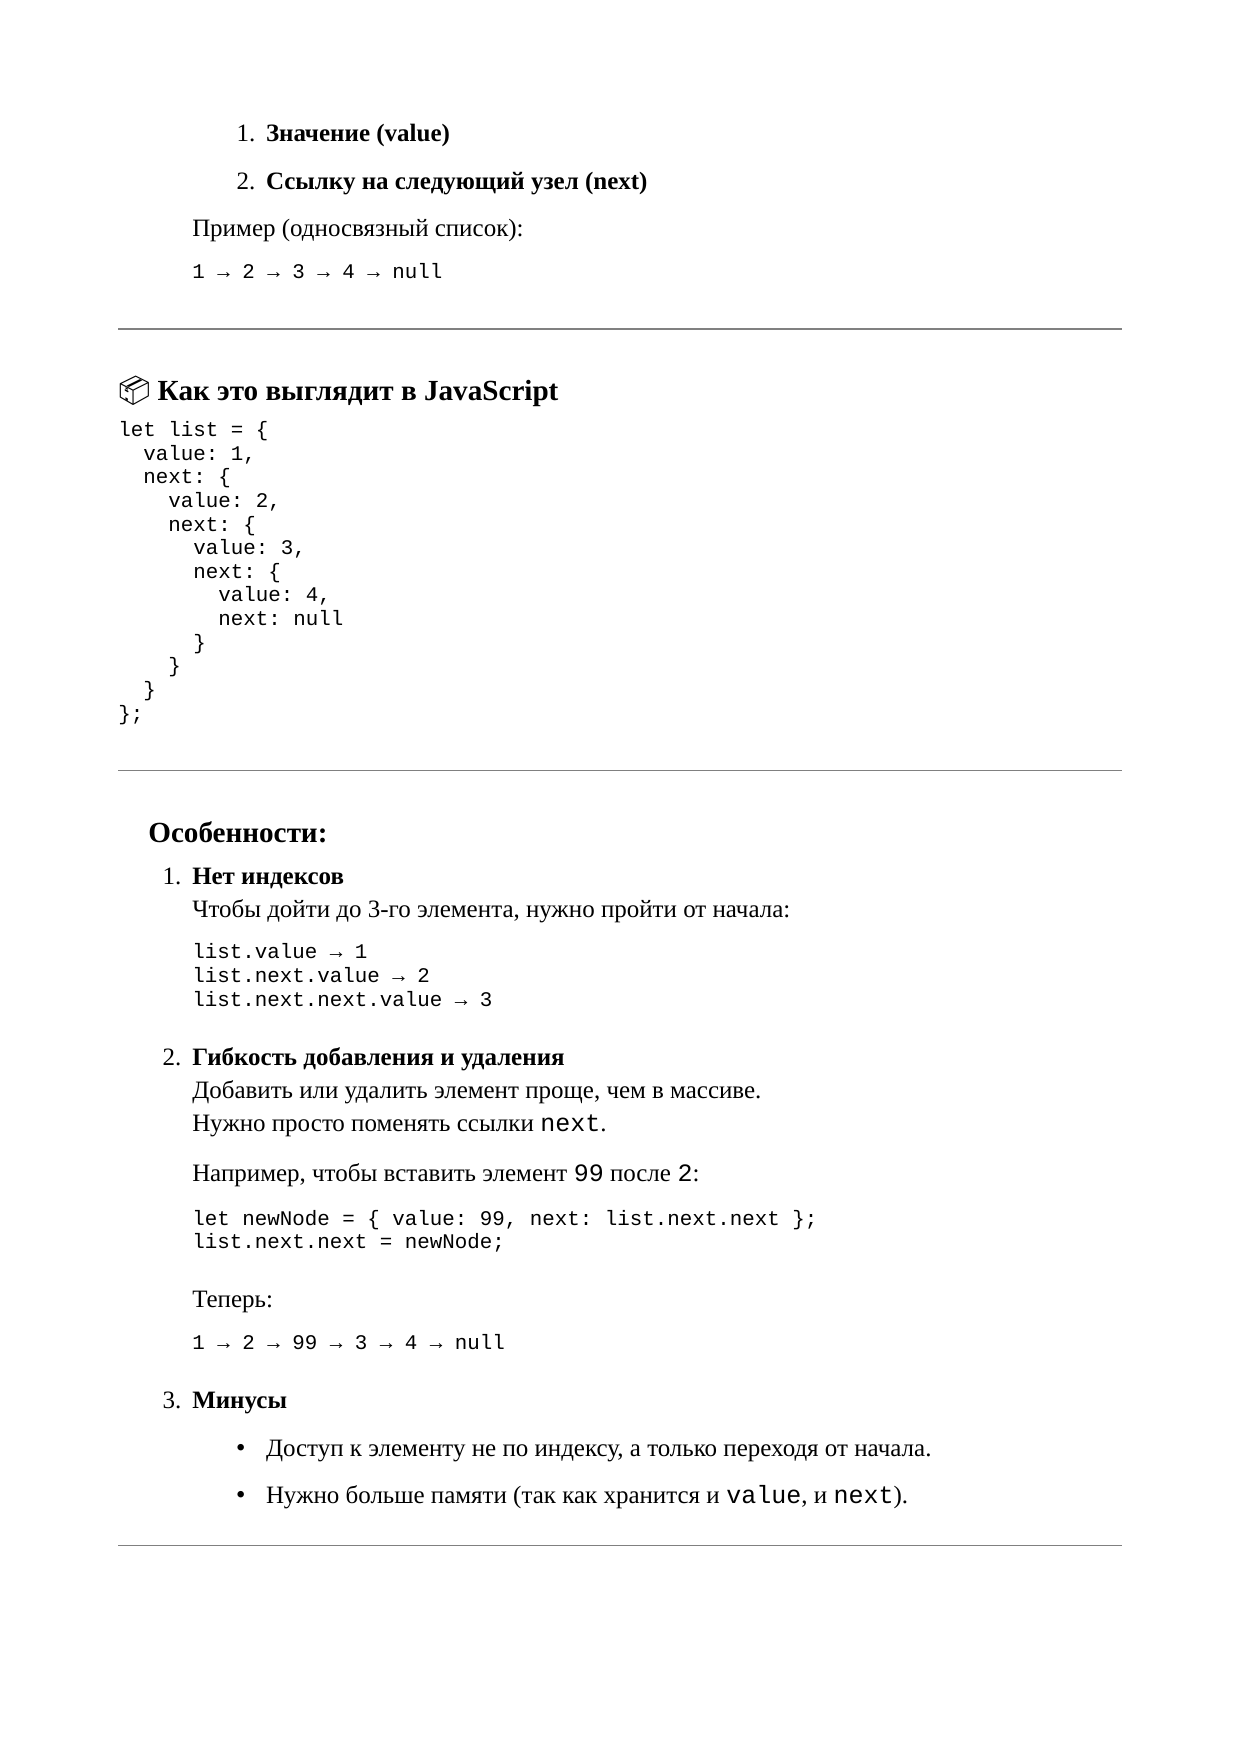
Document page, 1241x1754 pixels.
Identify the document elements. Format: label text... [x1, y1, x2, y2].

list Ссылку на следующий узел (next) [236, 166, 1122, 194]
list list.next.next = newNode; [162, 1231, 1122, 1255]
text next: { [118, 466, 1122, 490]
list Минусы [162, 1385, 1122, 1414]
list Гибкость добавления и удаления Добавить или удалить элемент проще, чем в массиве. Нужно просто поменять ссылки next. [162, 1042, 1122, 1139]
list let newNode = { value: 99, next: list.next.next }; [162, 1208, 1122, 1231]
text value: 1, [118, 443, 1122, 466]
list Теперь: [162, 1284, 1122, 1313]
list Нет индексов Чтобы дойти до 3-го элемента, нужно пройти от начала: [162, 861, 1122, 922]
list Нужно больше памяти (так как хранится и value, и next). [236, 1481, 1122, 1511]
text } [118, 655, 1122, 679]
text value: 4, [118, 584, 1122, 608]
text value: 3, [118, 537, 1122, 561]
text next: null [118, 608, 1122, 632]
subtitle 📦 Как это выглядит в JavaScript [118, 373, 1122, 406]
list list.value → 1 [162, 941, 1122, 965]
text } [118, 679, 1122, 703]
subtitle 🔑 Особенности: [118, 815, 1122, 848]
list 1 → 2 → 3 → 4 → null [162, 261, 1122, 284]
list list.next.value → 2 [162, 965, 1122, 989]
text next: { [118, 561, 1122, 584]
list Пример (односвязный список): [162, 213, 1122, 242]
list Значение (value) [236, 118, 1122, 147]
list Например, чтобы вставить элемент 99 после 2: [162, 1158, 1122, 1189]
text }; [118, 703, 1122, 726]
list Доступ к элементу не по индексу, а только переходя от начала. [236, 1433, 1122, 1462]
text let list = { [118, 419, 1122, 443]
list 1 → 2 → 99 → 3 → 4 → null [162, 1332, 1122, 1356]
list list.next.next.value → 3 [162, 989, 1122, 1012]
text } [118, 632, 1122, 655]
text next: { [118, 513, 1122, 537]
text value: 2, [118, 490, 1122, 513]
